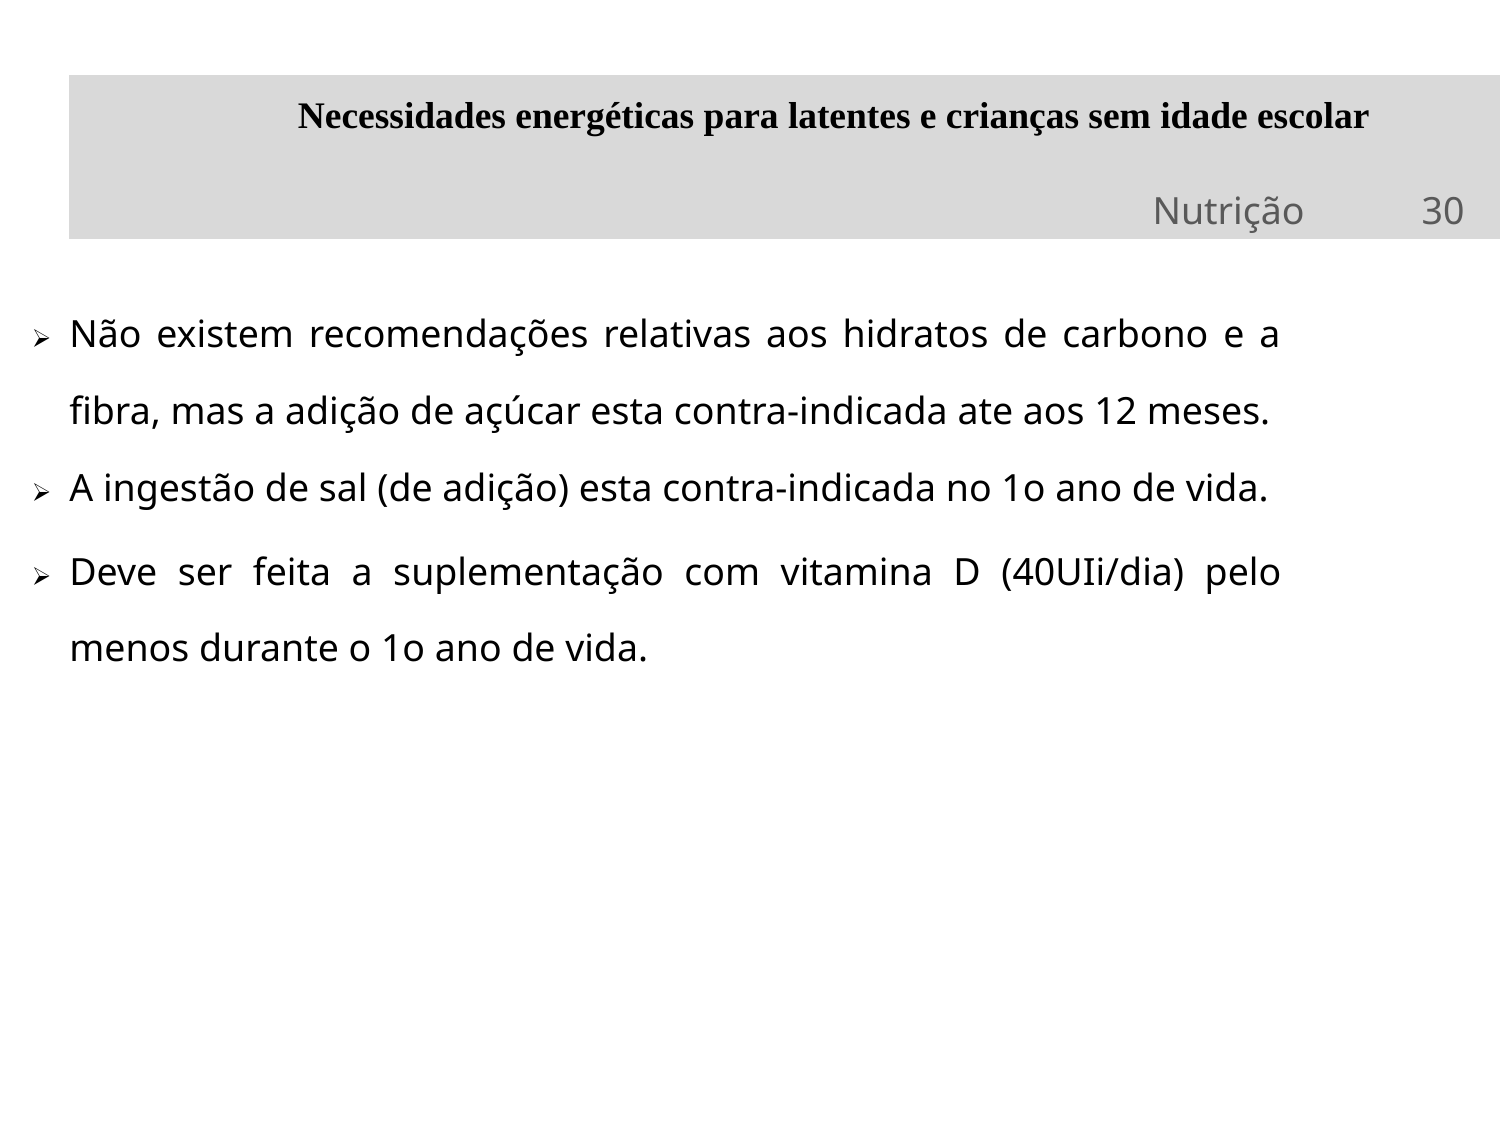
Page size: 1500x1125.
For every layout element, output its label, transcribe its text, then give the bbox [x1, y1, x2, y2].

list Não existem recomendações relativas aos hidratos de carbono e a fibra, mas a adição de açúcar esta contra-indicada ate aos 12 meses. [32, 307, 1282, 435]
list Deve ser feita a suplementação com vitamina D (40UIi/dia) pelo menos durante o 1o ano de vida. [32, 545, 1282, 673]
list A ingestão de sal (de adição) esta contra-indicada no 1o ano de vida. [32, 461, 1282, 512]
